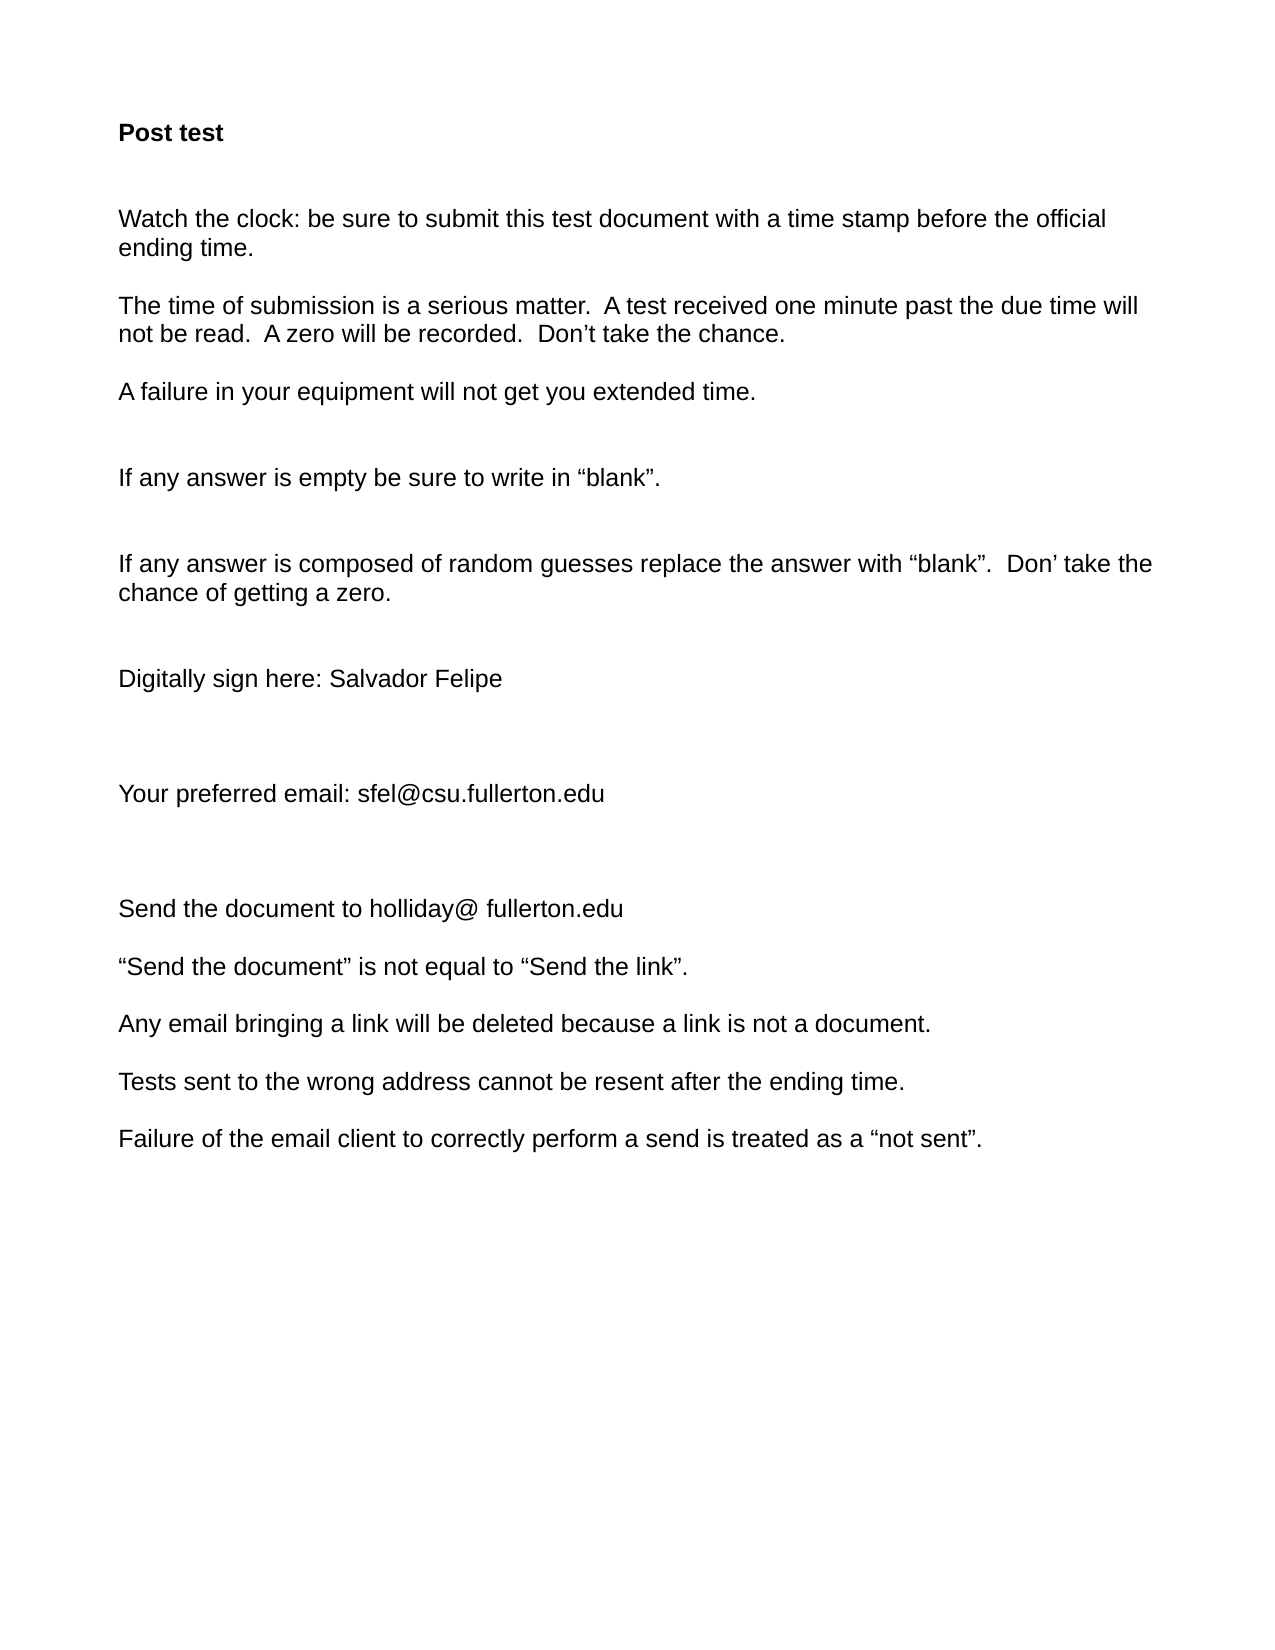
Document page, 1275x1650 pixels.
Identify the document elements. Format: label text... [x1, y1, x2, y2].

text Post test [118, 118, 1157, 147]
text Your preferred email: sfel@csu.fullerton.edu [118, 779, 1157, 808]
text The time of submission is a serious matter. A test received one minute past the due time will not be read. A zero will be recorded. Don’t take the chance. [118, 291, 1157, 348]
text Send the document to holliday@ fullerton.edu [118, 894, 1157, 923]
text A failure in your equipment will not get you extended time. [118, 377, 1157, 406]
text If any answer is composed of random guesses replace the answer with “blank”. Don’ take the chance of getting a zero. [118, 549, 1157, 607]
text Any email bringing a link will be deleted because a link is not a document. [118, 1009, 1157, 1038]
text Failure of the email client to correctly perform a send is treated as a “not sent”. [118, 1124, 1157, 1153]
text “Send the document” is not equal to “Send the link”. [118, 952, 1157, 981]
text If any answer is empty be sure to write in “blank”. [118, 463, 1157, 492]
text Watch the clock: be sure to submit this test document with a time stamp before the official ending time. [118, 204, 1157, 262]
text Tests sent to the wrong address cannot be resent after the ending time. [118, 1067, 1157, 1096]
text Digitally sign here: Salvador Felipe [118, 664, 1157, 693]
